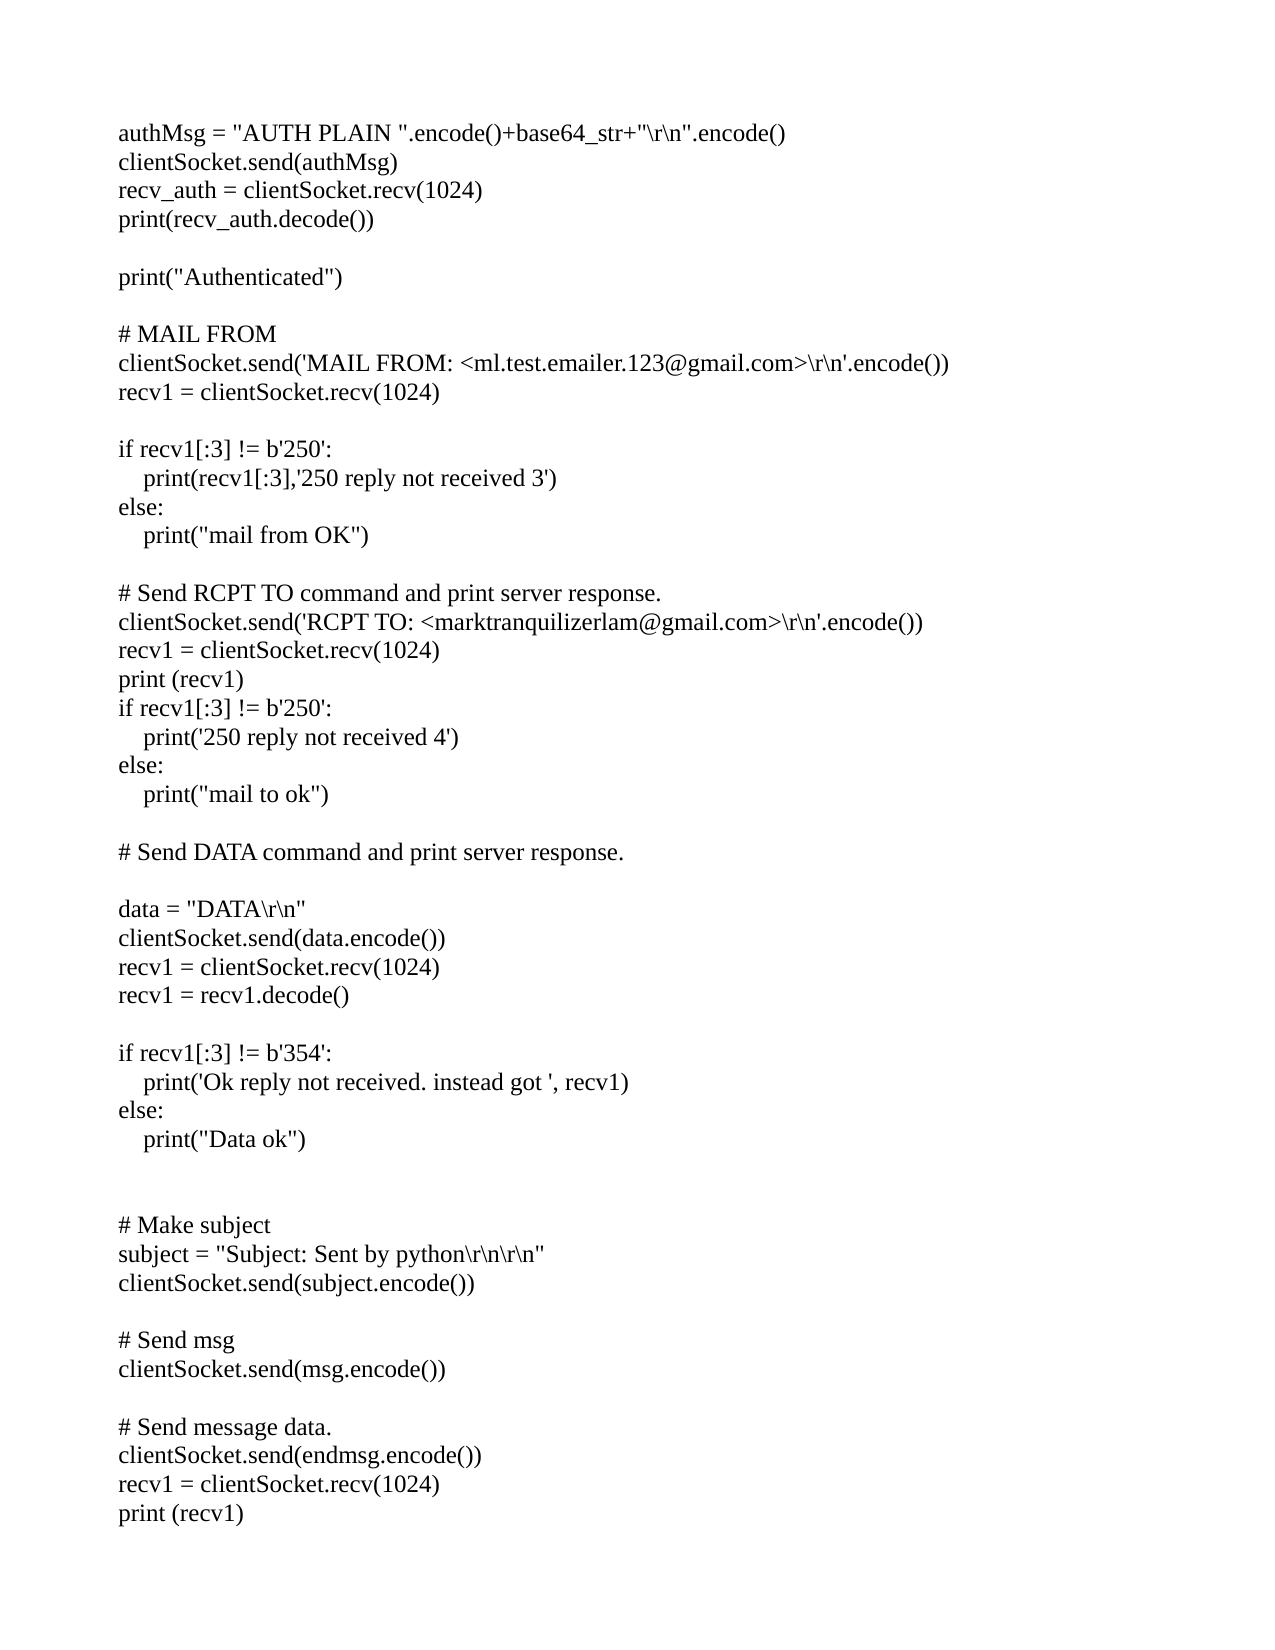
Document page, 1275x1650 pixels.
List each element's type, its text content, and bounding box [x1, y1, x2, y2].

text print('Ok reply not received. instead got ', recv1) [118, 1067, 1157, 1096]
text if recv1[:3] != b'250': [118, 434, 1157, 463]
text clientSocket.send('MAIL FROM: <ml.test.emailer.123@gmail.com>\r\n'.encode()) [118, 348, 1157, 377]
text clientSocket.send(data.encode()) [118, 923, 1157, 952]
text print (recv1) [118, 1498, 1157, 1527]
text if recv1[:3] != b'250': [118, 693, 1157, 722]
text print (recv1) [118, 664, 1157, 693]
text else: [118, 492, 1157, 521]
text else: [118, 751, 1157, 779]
text recv1 = clientSocket.recv(1024) [118, 377, 1157, 406]
text print('250 reply not received 4') [118, 722, 1157, 751]
text print(recv_auth.decode()) [118, 204, 1157, 233]
text recv_auth = clientSocket.recv(1024) [118, 176, 1157, 204]
text clientSocket.send(subject.encode()) [118, 1268, 1157, 1297]
text # Make subject [118, 1211, 1157, 1239]
text # MAIL FROM [118, 319, 1157, 348]
text authMsg = "AUTH PLAIN ".encode()+base64_str+"\r\n".encode() [118, 118, 1157, 147]
text clientSocket.send(msg.encode()) [118, 1354, 1157, 1383]
text subject = "Subject: Sent by python\r\n\r\n" [118, 1239, 1157, 1268]
text print("mail to ok") [118, 779, 1157, 808]
text # Send message data. [118, 1412, 1157, 1441]
text recv1 = recv1.decode() [118, 981, 1157, 1009]
text print("Data ok") [118, 1124, 1157, 1153]
text # Send RCPT TO command and print server response. [118, 578, 1157, 607]
text recv1 = clientSocket.recv(1024) [118, 636, 1157, 664]
text recv1 = clientSocket.recv(1024) [118, 1469, 1157, 1498]
text print(recv1[:3],'250 reply not received 3') [118, 463, 1157, 492]
text print("mail from OK") [118, 521, 1157, 549]
text clientSocket.send(endmsg.encode()) [118, 1441, 1157, 1469]
text print("Authenticated") [118, 262, 1157, 291]
text clientSocket.send('RCPT TO: <marktranquilizerlam@gmail.com>\r\n'.encode()) [118, 607, 1157, 636]
text clientSocket.send(authMsg) [118, 147, 1157, 176]
text # Send msg [118, 1326, 1157, 1354]
text if recv1[:3] != b'354': [118, 1038, 1157, 1067]
text data = "DATA\r\n" [118, 894, 1157, 923]
text else: [118, 1096, 1157, 1124]
text recv1 = clientSocket.recv(1024) [118, 952, 1157, 981]
text # Send DATA command and print server response. [118, 837, 1157, 866]
